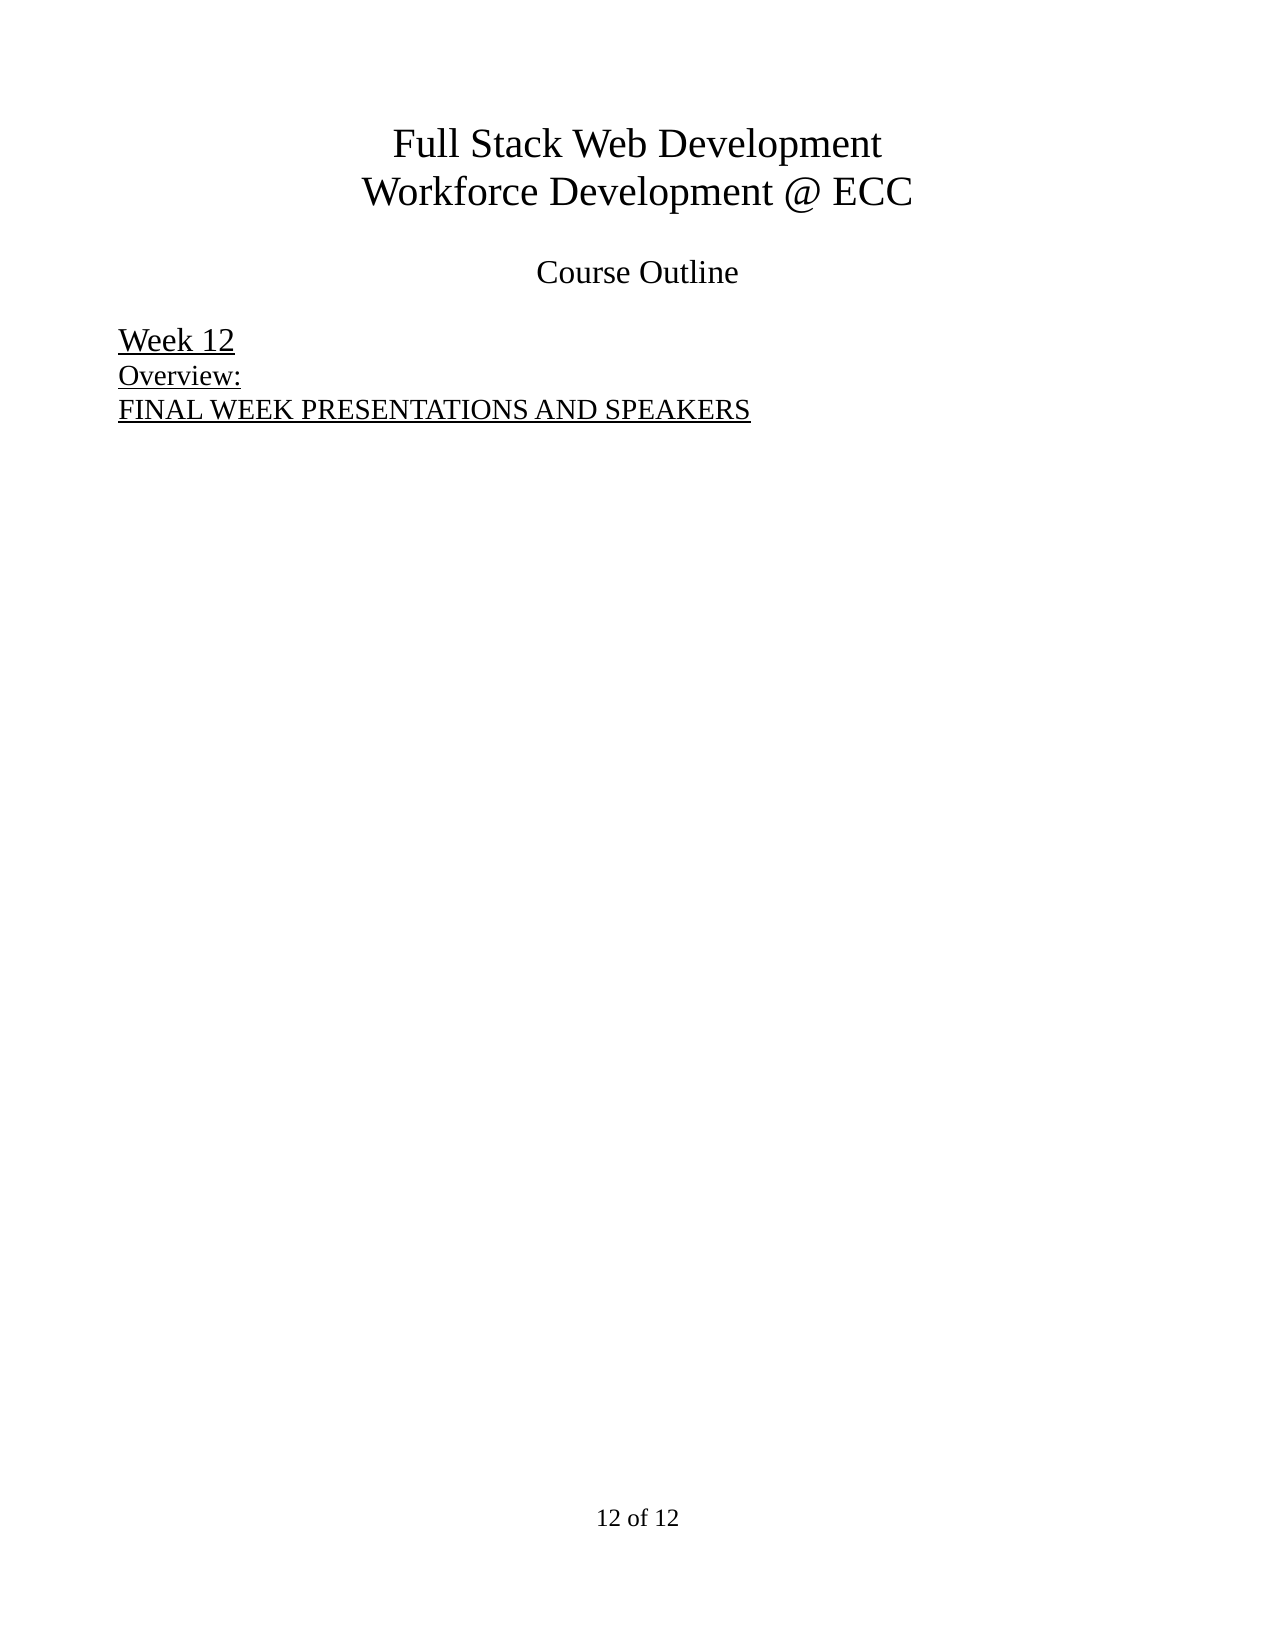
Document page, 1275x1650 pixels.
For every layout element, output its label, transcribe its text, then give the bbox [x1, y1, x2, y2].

text Week 12 [118, 320, 1157, 358]
text FINAL WEEK PRESENTATIONS AND SPEAKERS [118, 392, 1157, 426]
text Overview: [118, 358, 1157, 392]
